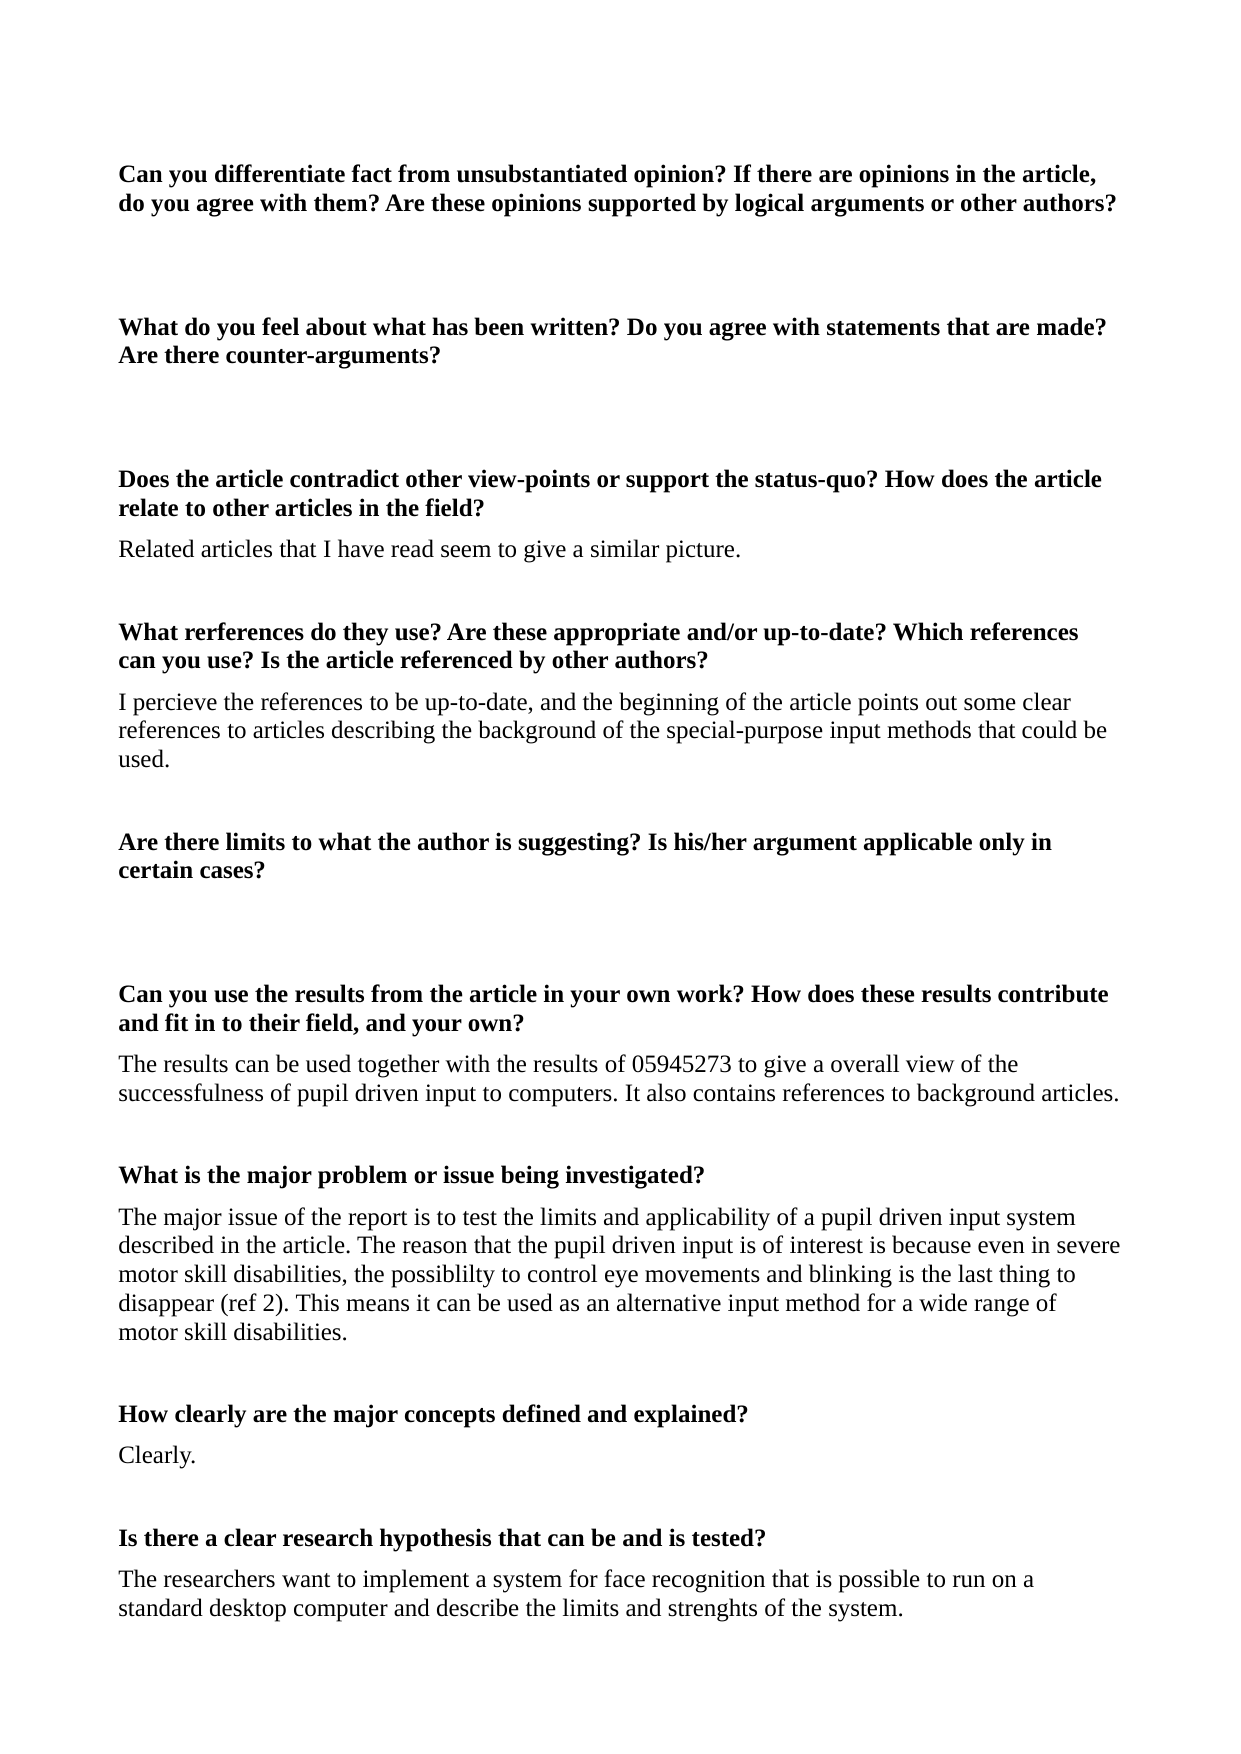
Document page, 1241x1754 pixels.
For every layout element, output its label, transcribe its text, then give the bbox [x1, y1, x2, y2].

text Can you use the results from the article in your own work? How does these results contribute and fit in to their field, and your own? [118, 979, 1122, 1037]
text I percieve the references to be up-to-date, and the beginning of the article points out some clear references to articles describing the background of the special-purpose input methods that could be used. [118, 687, 1122, 773]
text What do you feel about what has been written? Do you agree with statements that are made? Are there counter-arguments? [118, 312, 1122, 369]
text Are there limits to what the author is suggesting? Is his/her argument applicable only in certain cases? [118, 827, 1122, 884]
text The results can be used together with the results of 05945273 to give a overall view of the successfulness of pupil driven input to computers. It also contains references to background articles. [118, 1049, 1122, 1107]
text The researchers want to implement a system for face recognition that is possible to run on a standard desktop computer and describe the limits and strenghts of the system. [118, 1564, 1122, 1622]
text Is there a clear research hypothesis that can be and is tested? [118, 1523, 1122, 1552]
text Does the article contradict other view-points or support the status-quo? How does the article relate to other articles in the field? [118, 464, 1122, 522]
text Can you differentiate fact from unsubstantiated opinion? If there are opinions in the article, do you agree with them? Are these opinions supported by logical arguments or other authors? [118, 159, 1122, 217]
text Related articles that I have read seem to give a similar picture. [118, 534, 1122, 563]
text How clearly are the major concepts defined and explained? [118, 1399, 1122, 1428]
text What is the major problem or issue being investigated? [118, 1161, 1122, 1189]
text The major issue of the report is to test the limits and applicability of a pupil driven input system described in the article. The reason that the pupil driven input is of interest is because even in severe motor skill disabilities, the possiblilty to control eye movements and blinking is the last thing to disappear (ref 2). This means it can be used as an alternative input method for a wide range of motor skill disabilities. [118, 1202, 1122, 1346]
text What rerferences do they use? Are these appropriate and/or up-to-date? Which references can you use? Is the article referenced by other authors? [118, 617, 1122, 674]
text Clearly. [118, 1441, 1122, 1469]
